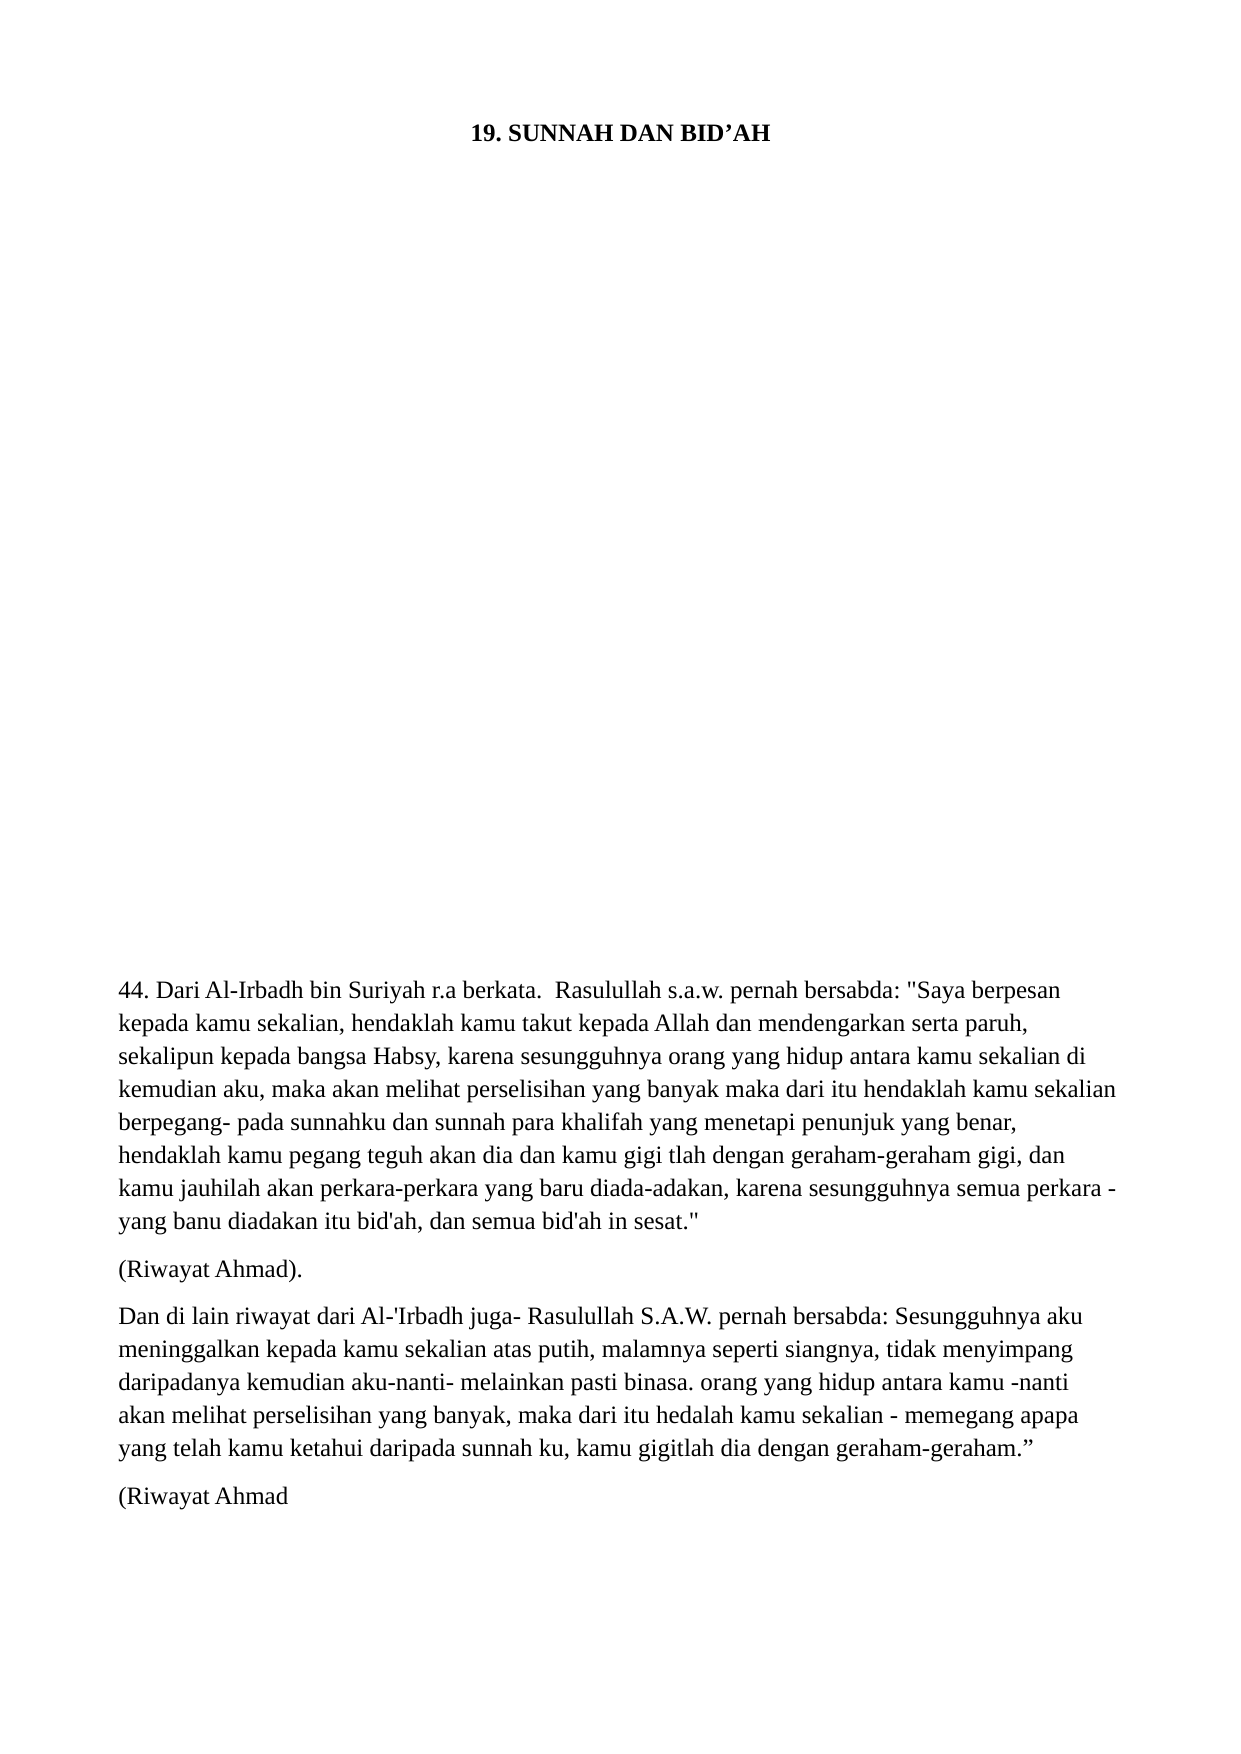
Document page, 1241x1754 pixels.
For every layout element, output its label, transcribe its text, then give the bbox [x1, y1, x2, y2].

text (Riwayat Ahmad [118, 1481, 1122, 1510]
text 44. Dari Al-Irbadh bin Suriyah r.a berkata. Rasulullah s.a.w. pernah bersabda: "Saya berpesan kepada kamu sekalian, hendaklah kamu takut kepada Allah dan mendengarkan serta paruh, sekalipun kepada bangsa Habsy, karena sesungguhnya orang yang hidup antara kamu sekalian di kemudian aku, maka akan melihat perselisihan yang banyak maka dari itu hendaklah kamu sekalian berpegang- pada sunnahku dan sunnah para khalifah yang menetapi penunjuk yang benar, hendaklah kamu pegang teguh akan dia dan kamu gigi tlah dengan geraham-geraham gigi, dan kamu jauhilah akan perkara-perkara yang baru diada-adakan, karena sesungguhnya semua perkara - yang banu diadakan itu bid'ah, dan semua bid'ah in sesat." [118, 975, 1122, 1235]
text 19. SUNNAH DAN BID’AH [118, 118, 1122, 147]
text (Riwayat Ahmad). [118, 1254, 1122, 1282]
text Dan di lain riwayat dari Al-'Irbadh juga- Rasulullah S.A.W. pernah bersabda: Sesungguhnya aku meninggalkan kepada kamu sekalian atas putih, malamnya seperti siangnya, tidak menyimpang daripadanya kemudian aku-nanti- melainkan pasti binasa. orang yang hidup antara kamu -nanti akan melihat perselisihan yang banyak, maka dari itu hedalah kamu sekalian - memegang apapa yang telah kamu ketahui daripada sunnah ku, kamu gigitlah dia dengan geraham-geraham.” [118, 1301, 1122, 1462]
